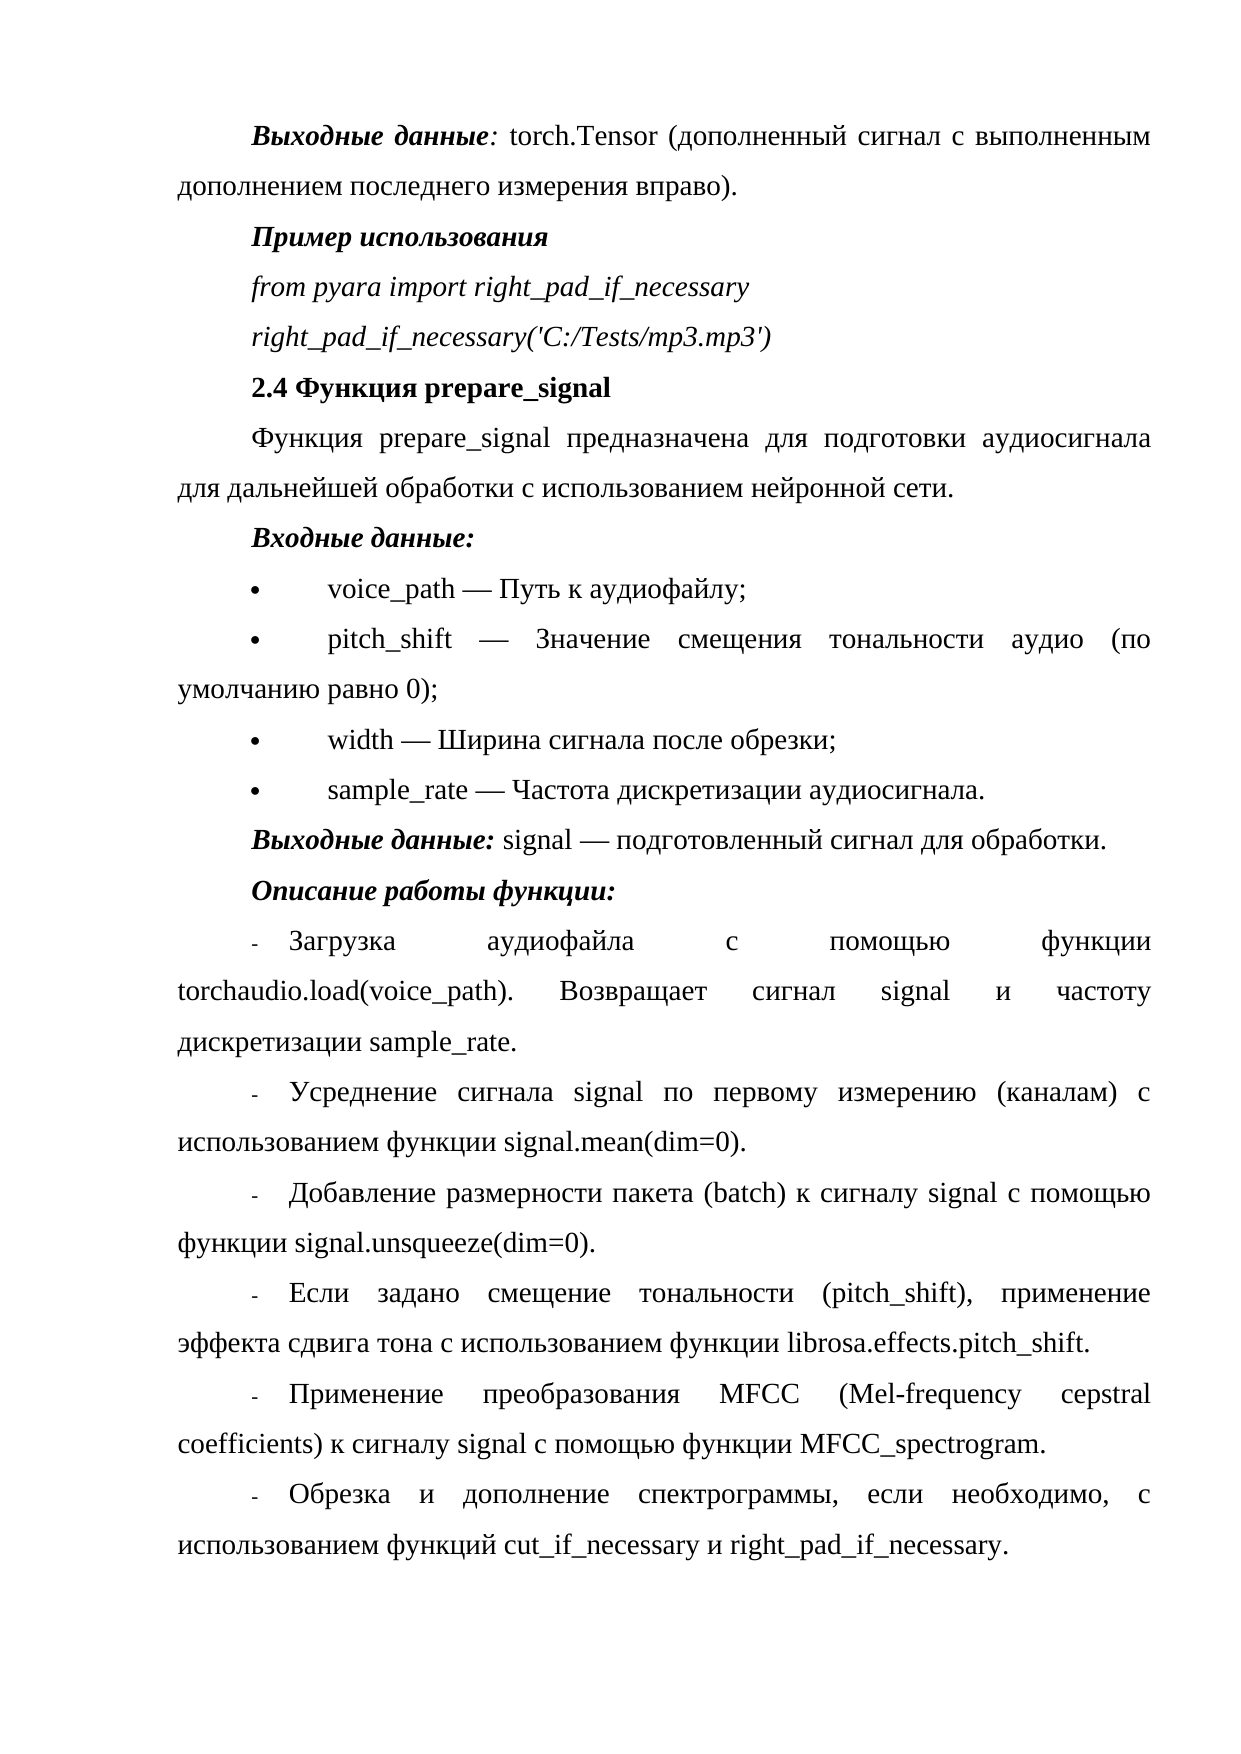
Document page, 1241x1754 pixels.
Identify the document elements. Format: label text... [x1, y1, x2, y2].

list Если задано смещение тональности (pitch_shift), применение эффекта сдвига тона с использованием функции librosa.effects.pitch_shift. [177, 1275, 1152, 1359]
list Добавление размерности пакета (batch) к сигналу signal с помощью функции signal.unsqueeze(dim=0). [177, 1175, 1152, 1258]
text from pyara import right_pad_if_necessary [177, 269, 1152, 303]
text Функция prepare_signal предназначена для подготовки аудиосигнала для дальнейшей обработки с использованием нейронной сети. [177, 420, 1152, 504]
list pitch_shift — Значение смещения тональности аудио (по умолчанию равно 0); [177, 621, 1152, 705]
text Выходные данные: signal — подготовленный сигнал для обработки. [177, 822, 1152, 856]
text Входные данные: [177, 521, 1152, 554]
text Выходные данные: torch.Tensor (дополненный сигнал с выполненным дополнением последнего измерения вправо). [177, 118, 1152, 202]
text Пример использования [177, 219, 1152, 252]
text right_pad_if_necessary('C:/Tests/mp3.mp3') [177, 319, 1152, 353]
list Применение преобразования MFCC (Mel-frequency cepstral coefficients) к сигналу signal с помощью функции MFCC_spectrogram. [177, 1376, 1152, 1460]
list width — Ширина сигнала после обрезки; [177, 722, 1152, 755]
text Описание работы функции: [177, 873, 1152, 906]
list Загрузка аудиофайла с помощью функции torchaudio.load(voice_path). Возвращает сигнал signal и частоту дискретизации sample_rate. [177, 923, 1152, 1057]
list voice_path — Путь к аудиофайлу; [177, 571, 1152, 604]
list Усреднение сигнала signal по первому измерению (каналам) с использованием функции signal.mean(dim=0). [177, 1074, 1152, 1158]
list Обрезка и дополнение спектрограммы, если необходимо, с использованием функций cut_if_necessary и right_pad_if_necessary. [177, 1477, 1152, 1560]
list sample_rate — Частота дискретизации аудиосигнала. [177, 772, 1152, 806]
subtitle 2.4 Функция prepare_signal [177, 370, 1152, 403]
